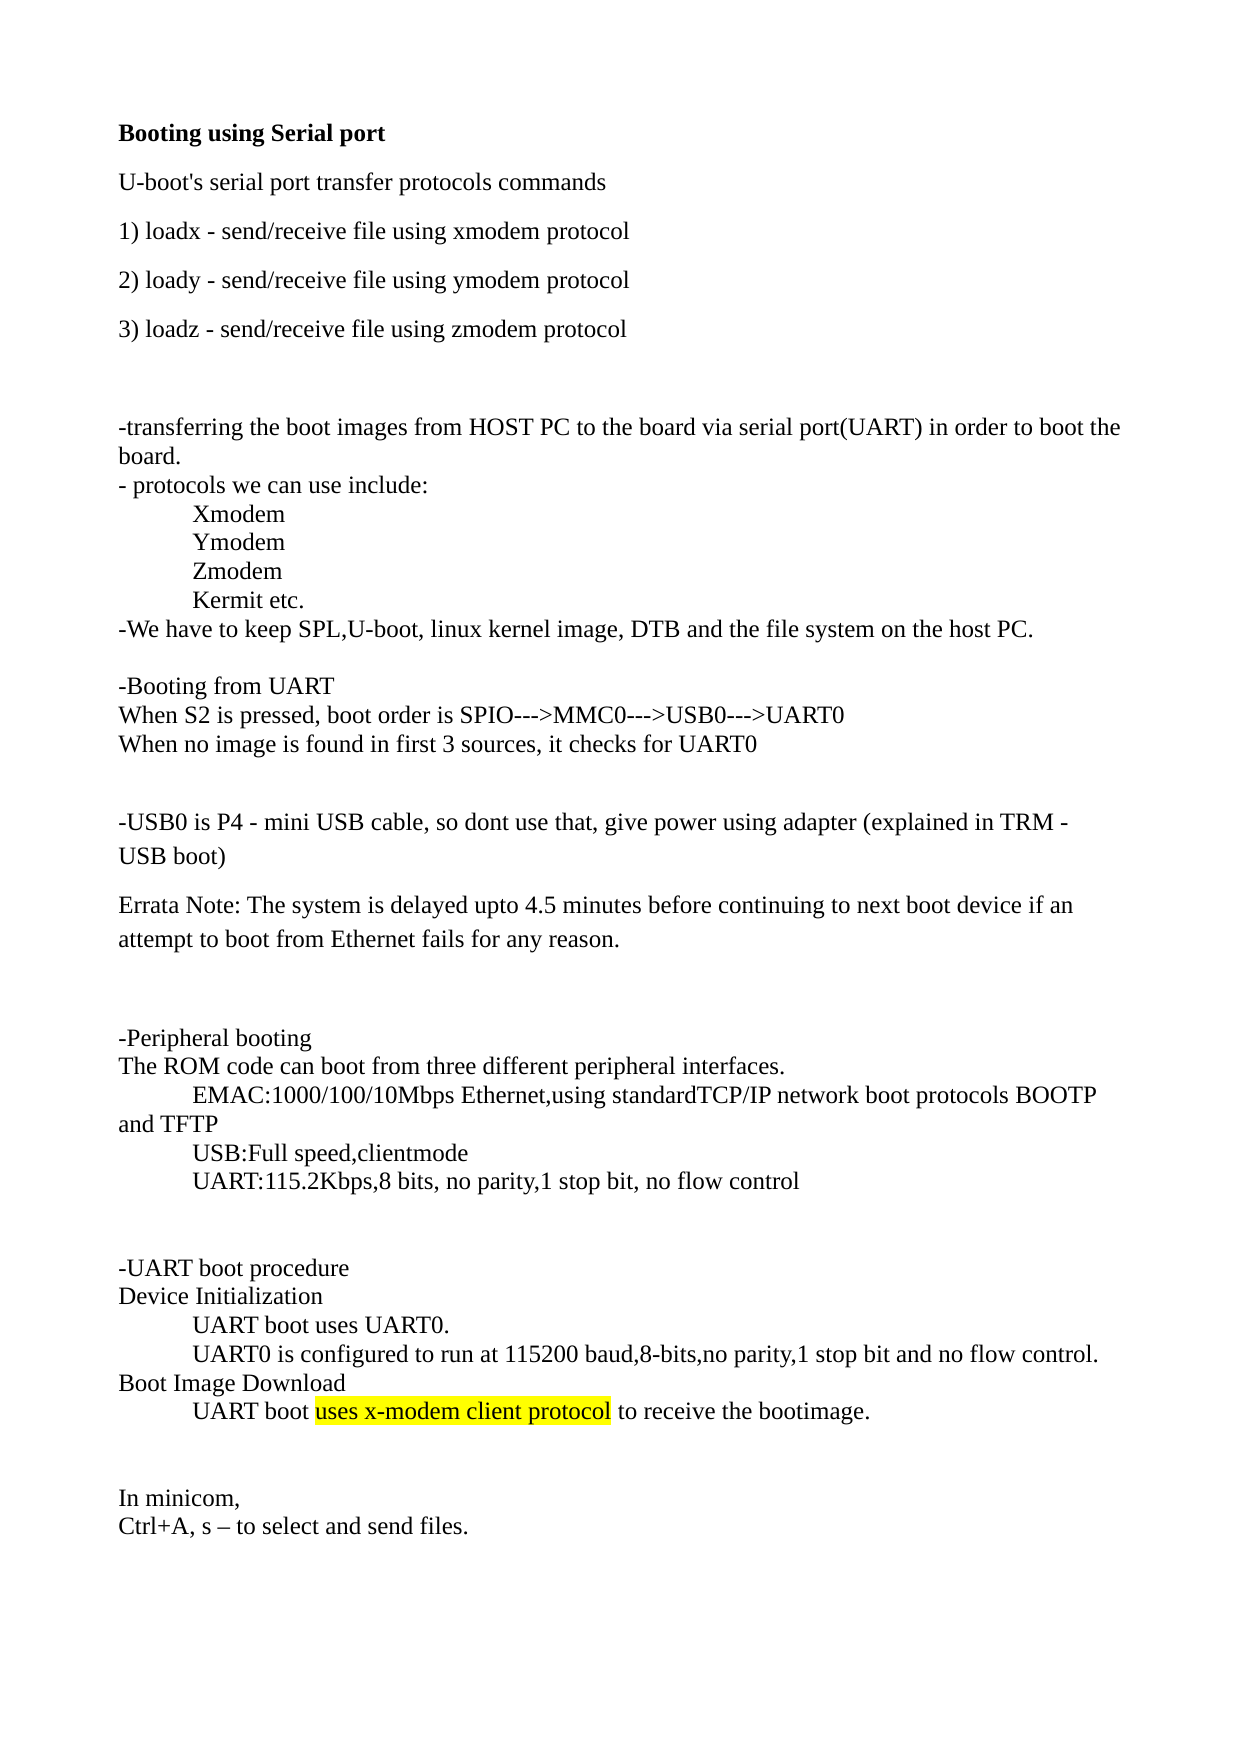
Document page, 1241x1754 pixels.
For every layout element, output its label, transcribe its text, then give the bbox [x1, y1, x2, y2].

text 1) loadx - send/receive file using xmodem protocol [118, 216, 1122, 245]
text Ctrl+A, s – to select and send files. [118, 1511, 1122, 1540]
text Xmodem [118, 499, 1122, 527]
text -USB0 is P4 - mini USB cable, so dont use that, give power using adapter (explained in TRM - USB boot) [118, 807, 1122, 870]
text UART boot uses x-modem client protocol to receive the bootimage. [118, 1396, 1122, 1425]
text 3) loadz - send/receive file using zmodem protocol [118, 314, 1122, 343]
text Kermit etc. [118, 585, 1122, 614]
text When S2 is pressed, boot order is SPIO--->MMC0--->USB0--->UART0 [118, 700, 1122, 729]
text -transferring the boot images from HOST PC to the board via serial port(UART) in order to boot the board. [118, 412, 1122, 470]
text 2) loady - send/receive file using ymodem protocol [118, 265, 1122, 294]
text Errata Note: The system is delayed upto 4.5 minutes before continuing to next boot device if an attempt to boot from Ethernet fails for any reason. [118, 890, 1122, 953]
text USB:Full speed,clientmode [118, 1138, 1122, 1166]
text UART:115.2Kbps,8 bits, no parity,1 stop bit, no flow control [118, 1166, 1122, 1195]
text In minicom, [118, 1483, 1122, 1511]
text Booting using Serial port [118, 118, 1122, 147]
text Boot Image Download [118, 1368, 1122, 1396]
text Zmodem [118, 556, 1122, 585]
text UART0 is configured to run at 115200 baud,8-bits,no parity,1 stop bit and no flow control. [118, 1339, 1122, 1368]
text When no image is found in first 3 sources, it checks for UART0 [118, 729, 1122, 757]
text U-boot's serial port transfer protocols commands [118, 167, 1122, 196]
text EMAC:1000/100/10Mbps Ethernet,using standardTCP/IP network boot protocols BOOTP and TFTP [118, 1080, 1122, 1138]
text Ymodem [118, 527, 1122, 556]
text UART boot uses UART0. [118, 1310, 1122, 1339]
text -UART boot procedure [118, 1253, 1122, 1281]
text Device Initialization [118, 1281, 1122, 1310]
text -Peripheral booting [118, 1023, 1122, 1051]
text The ROM code can boot from three different peripheral interfaces. [118, 1051, 1122, 1080]
text -Booting from UART [118, 671, 1122, 700]
text -We have to keep SPL,U-boot, linux kernel image, DTB and the file system on the host PC. [118, 614, 1122, 642]
text - protocols we can use include: [118, 470, 1122, 499]
